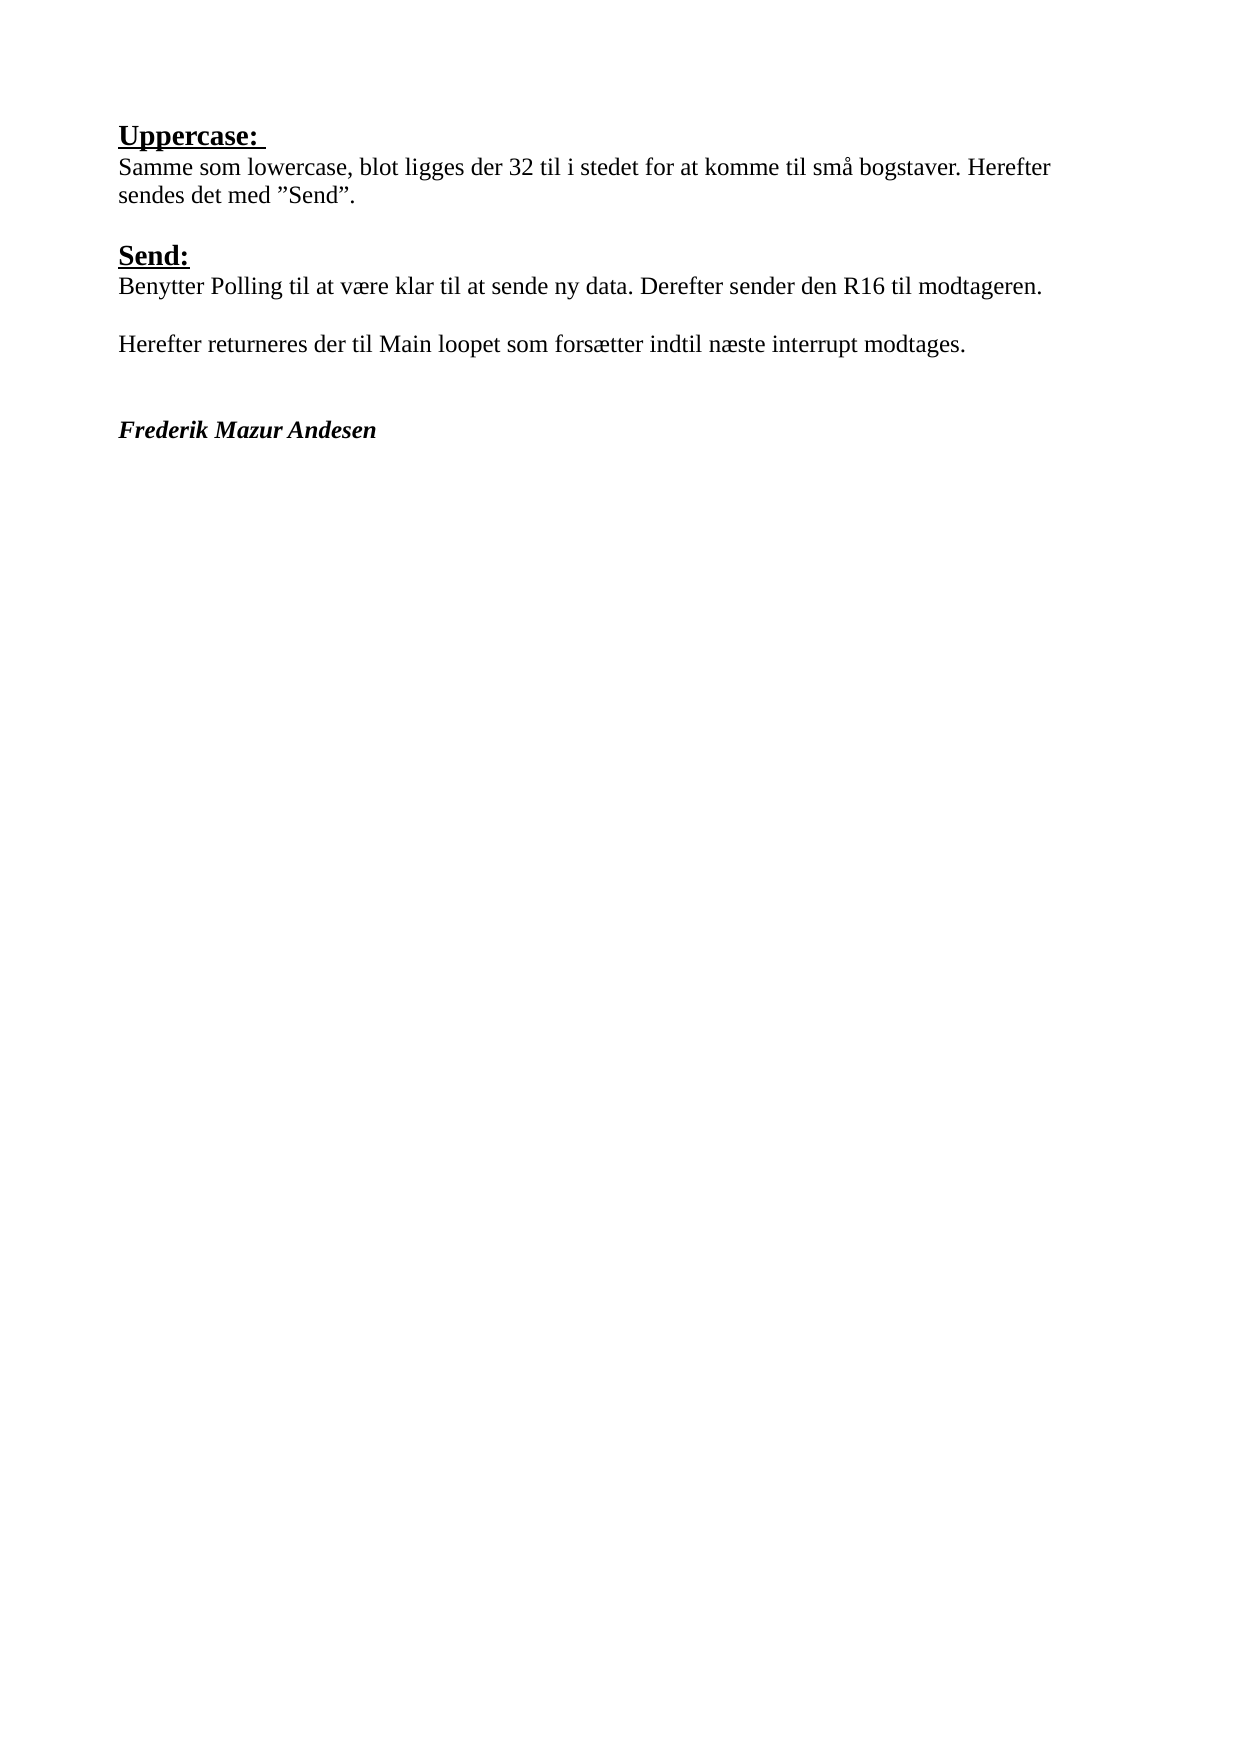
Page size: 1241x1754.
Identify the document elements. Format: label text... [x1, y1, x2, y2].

text Uppercase: [118, 118, 1122, 152]
text Herefter returneres der til Main loopet som forsætter indtil næste interrupt modtages. [118, 329, 1122, 358]
text Samme som lowercase, blot ligges der 32 til i stedet for at komme til små bogstaver. Herefter sendes det med ”Send”. [118, 152, 1122, 209]
text Benytter Polling til at være klar til at sende ny data. Derefter sender den R16 til modtageren. [118, 271, 1122, 300]
text Frederik Mazur Andesen [118, 415, 1122, 444]
text Send: [118, 238, 1122, 271]
